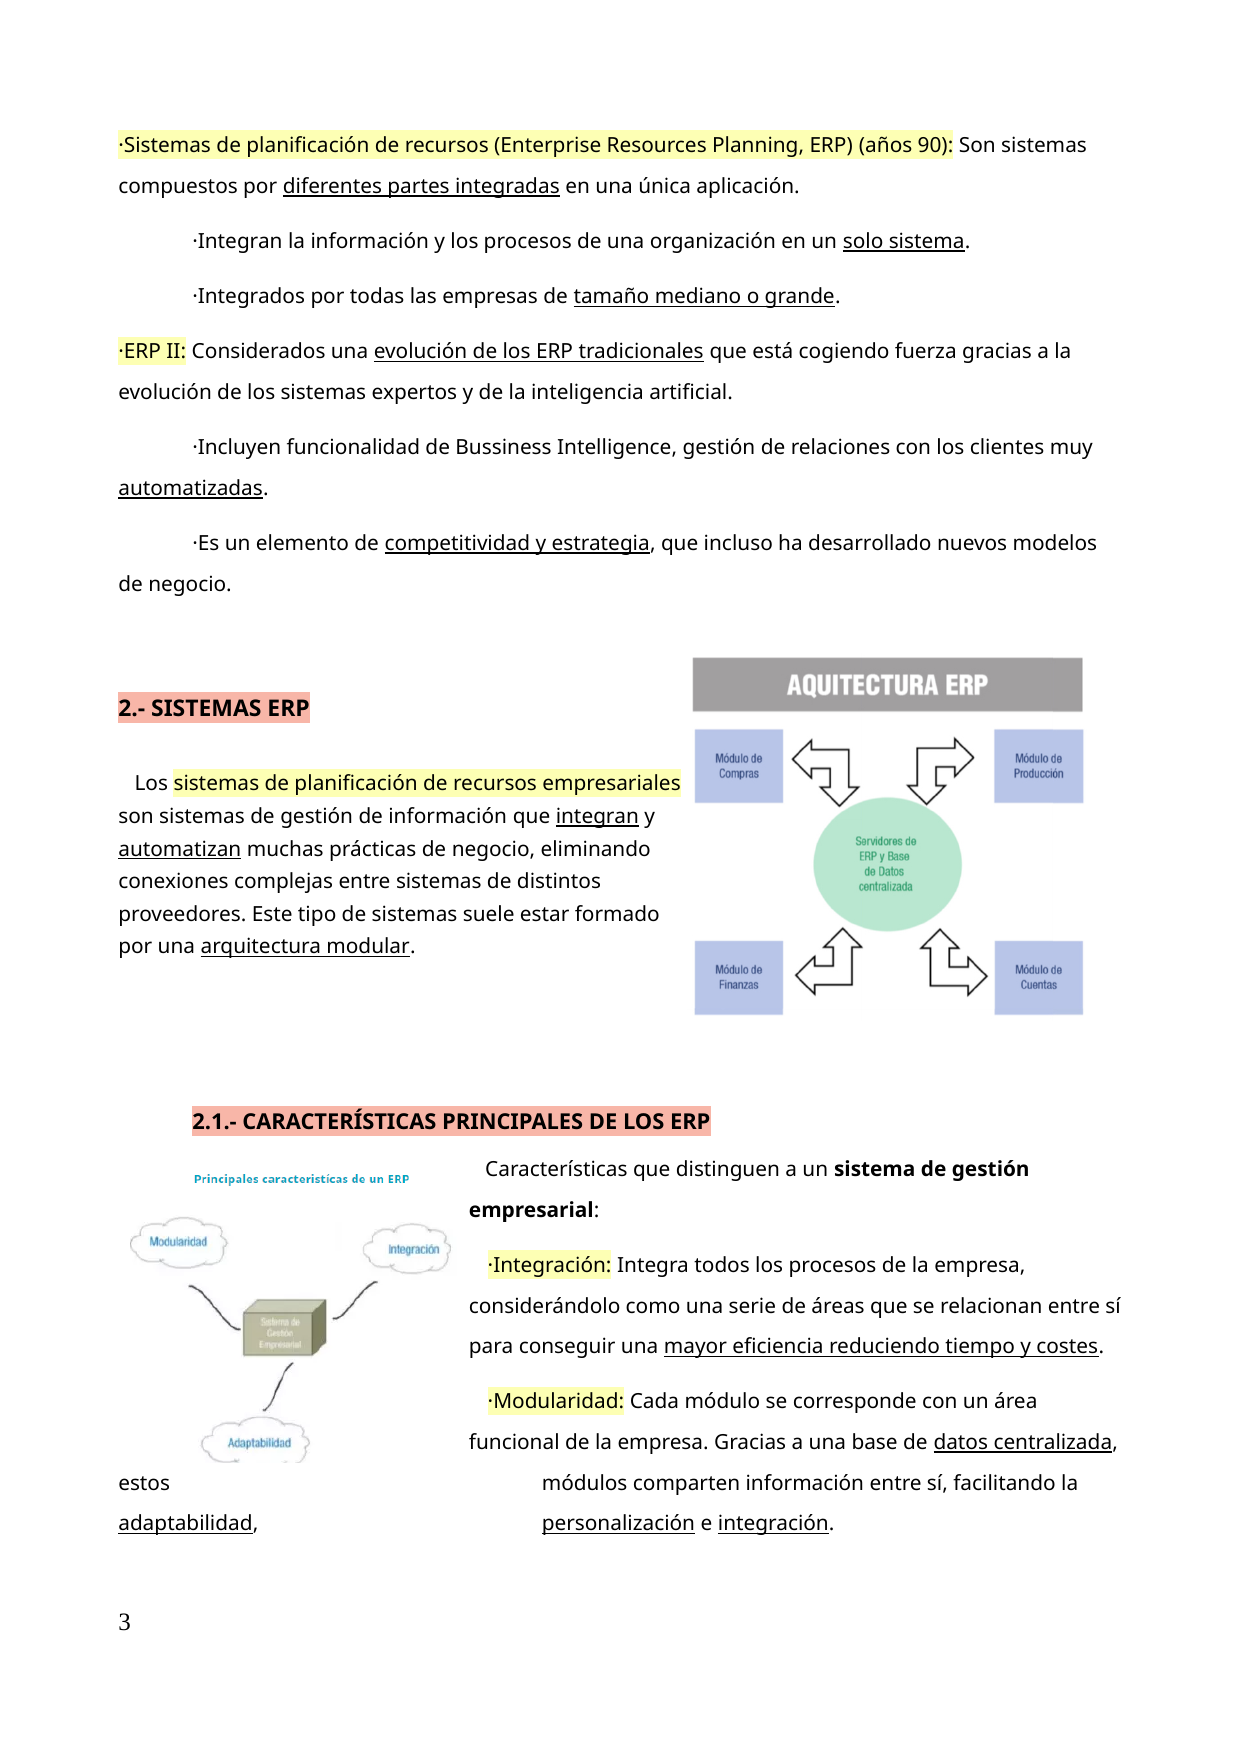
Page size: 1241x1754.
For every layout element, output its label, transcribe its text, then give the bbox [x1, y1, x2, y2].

picture [687, 653, 1088, 1021]
subtitle 2.- SISTEMAS ERP [118, 692, 687, 723]
text Características que distinguen a un sistema de gestión empresarial: [118, 1142, 1122, 1223]
text [1088, 736, 1122, 960]
text ·Integrados por todas las empresas de tamaño mediano o grande. [118, 269, 1122, 310]
text ·Sistemas de planificación de recursos (Enterprise Resources Planning, ERP) (años 90): Son sistemas compuestos por diferentes partes integradas en una única aplicación. [118, 118, 1122, 199]
text ·Modularidad: Cada módulo se corresponde con un área funcional de la empresa. Gracias a una base de datos centralizada, estos módulos comparten información entre sí, facilitando la adaptabilidad, personalización e integración. [118, 1374, 1122, 1537]
text ·ERP II: Considerados una evolución de los ERP tradicionales que está cogiendo fuerza gracias a la evolución de los sistemas expertos y de la inteligencia artificial. [118, 324, 1122, 406]
subtitle [1088, 692, 1122, 723]
text ·Incluyen funcionalidad de Bussiness Intelligence, gestión de relaciones con los clientes muy automatizadas. [118, 420, 1122, 501]
text Los sistemas de planificación de recursos empresariales son sistemas de gestión de información que integran y automatizan muchas prácticas de negocio, eliminando conexiones complejas entre sistemas de distintos proveedores. Este tipo de sistemas suele estar formado por una arquitectura modular. [118, 736, 687, 960]
picture [115, 1163, 469, 1463]
text ·Es un elemento de competitividad y estrategia, que incluso ha desarrollado nuevos modelos de negocio. [118, 516, 1122, 597]
text ·Integración: Integra todos los procesos de la empresa, considerándolo como una serie de áreas que se relacionan entre sí para conseguir una mayor eficiencia reduciendo tiempo y costes. [469, 1238, 1122, 1360]
subtitle 2.1.- CARACTERÍSTICAS PRINCIPALES DE LOS ERP [118, 1095, 1122, 1136]
text ·Integran la información y los procesos de una organización en un solo sistema. [118, 214, 1122, 254]
